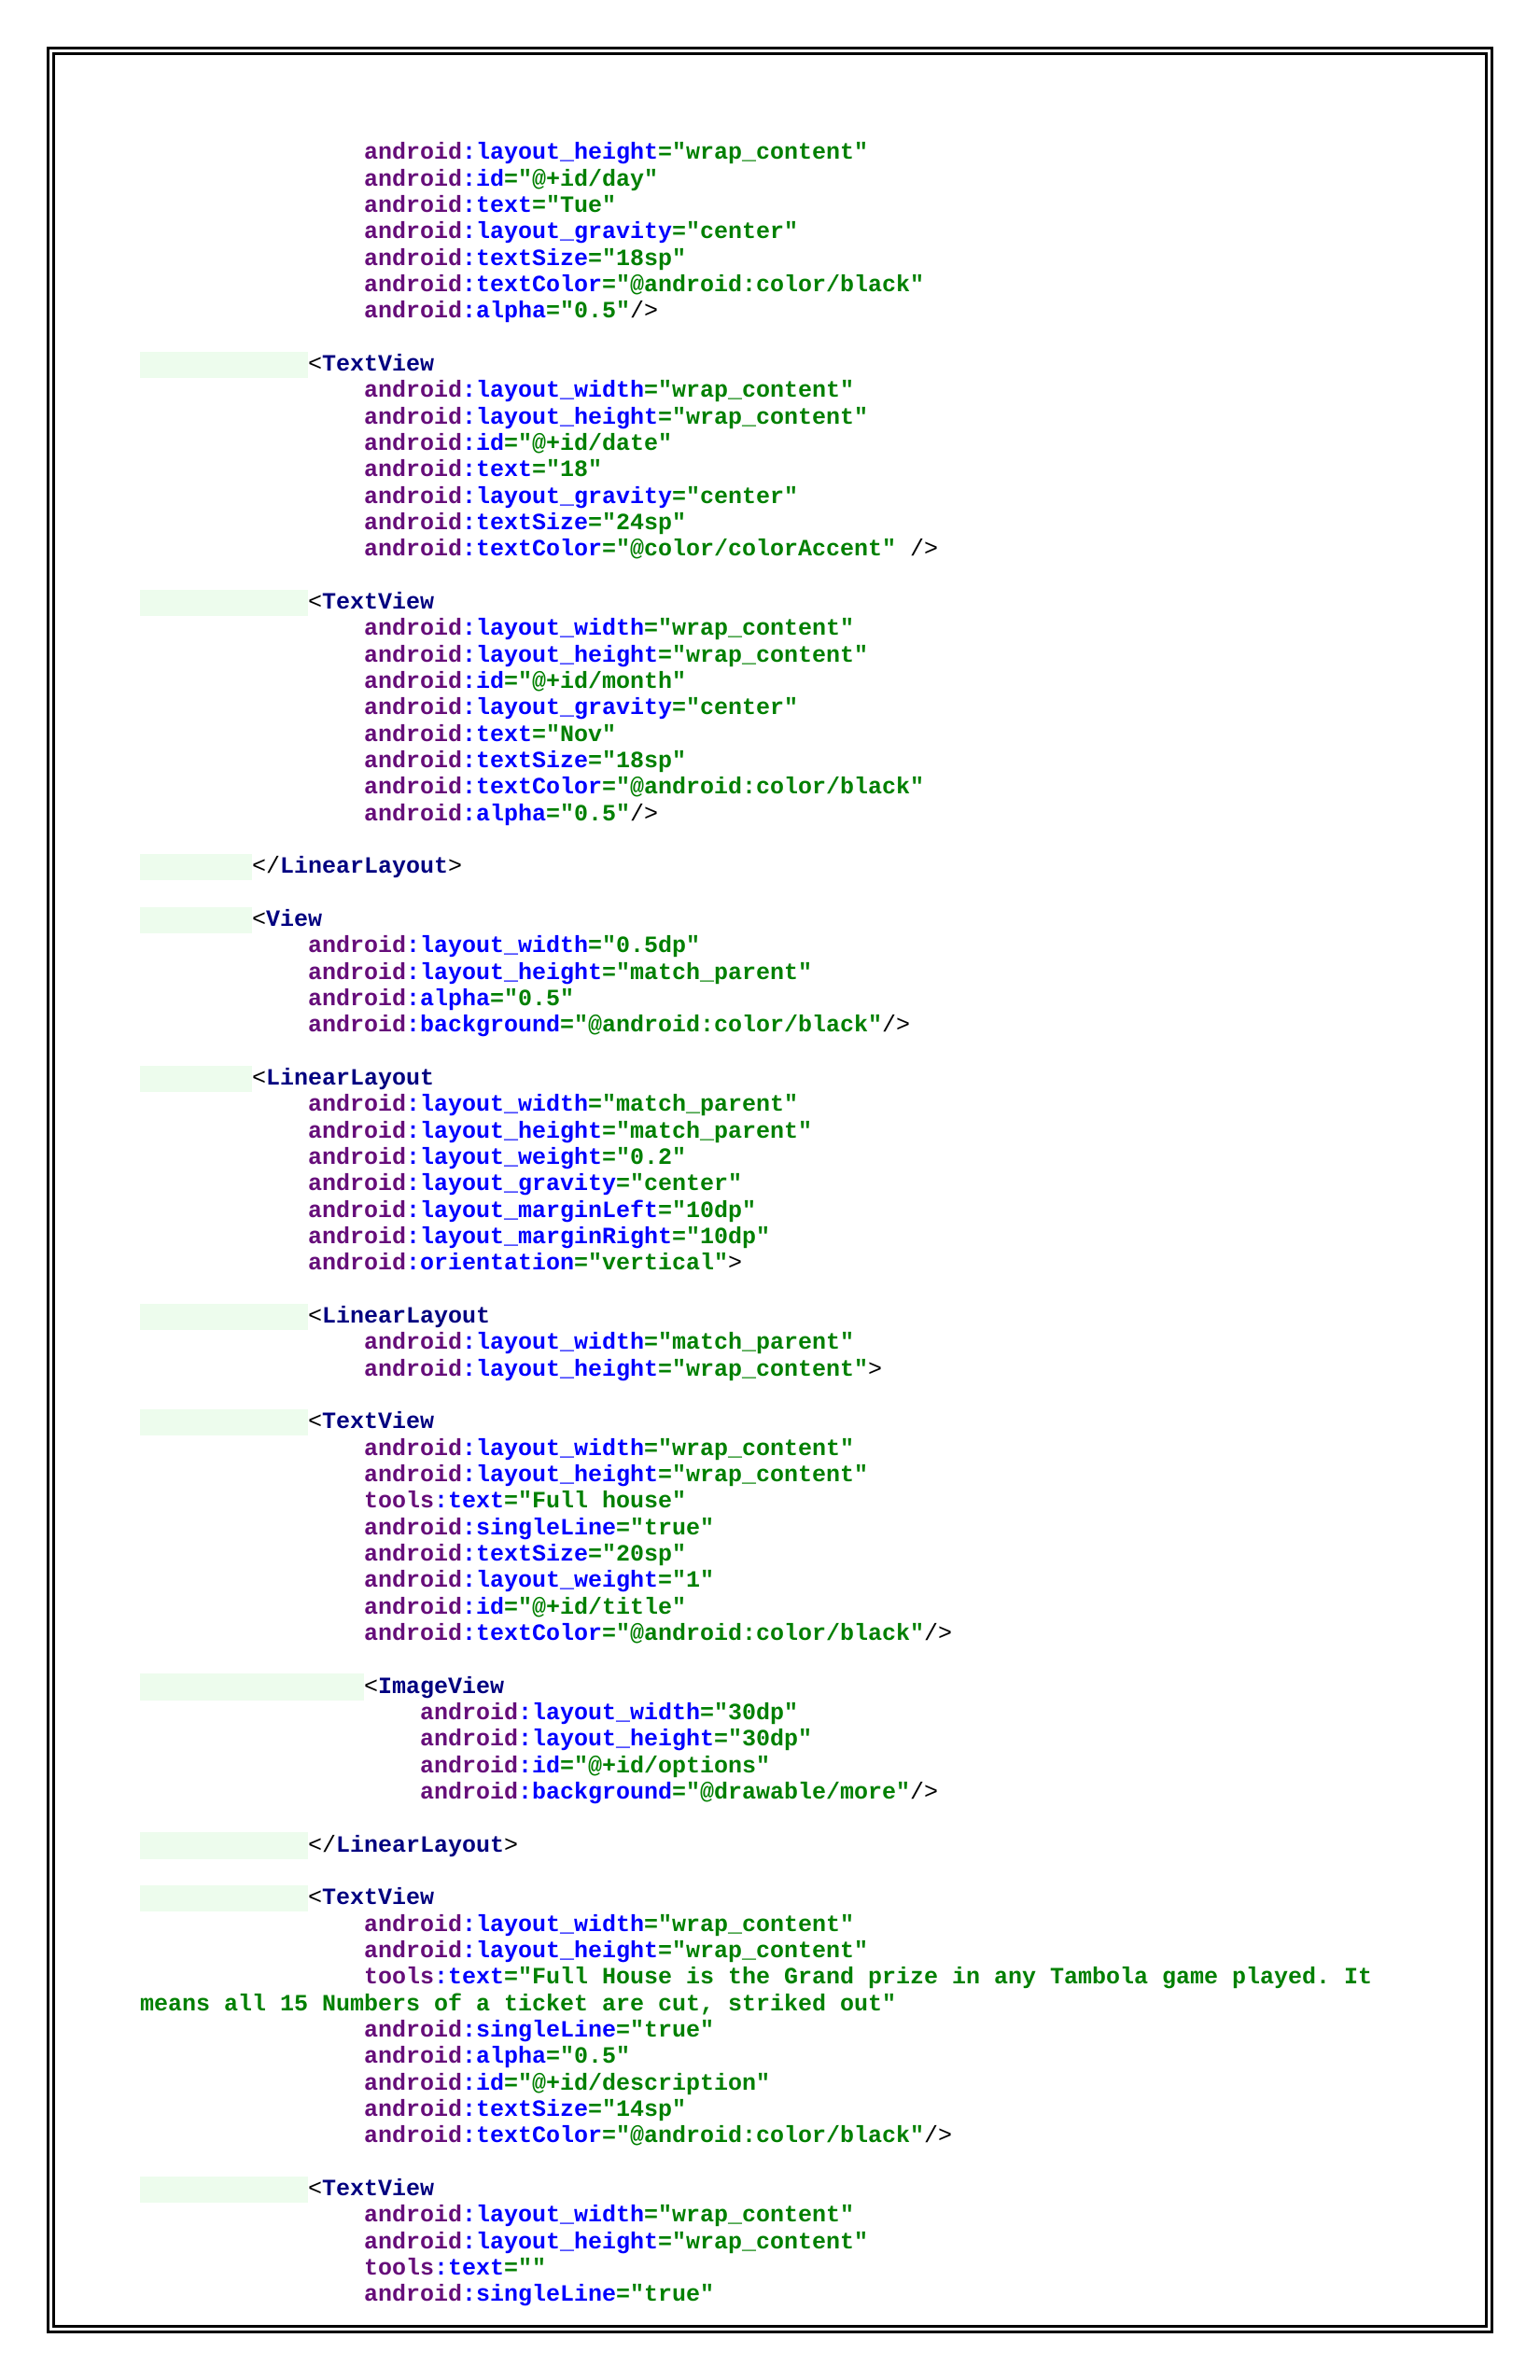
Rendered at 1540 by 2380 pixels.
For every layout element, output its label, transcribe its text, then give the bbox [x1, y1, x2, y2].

text android:layout_height="wrap_content" android:id="@+id/day" android:text="Tue" android:layout_gravity="center" android:textSize="18sp" android:textColor="@android:color/black" android:alpha="0.5"/> <TextView android:layout_width="wrap_content" android:layout_height="wrap_content" android:id="@+id/date" android:text="18" android:layout_gravity="center" android:textSize="24sp" android:textColor="@color/colorAccent" /> <TextView android:layout_width="wrap_content" android:layout_height="wrap_content" android:id="@+id/month" android:layout_gravity="center" android:text="Nov" android:textSize="18sp" android:textColor="@android:color/black" android:alpha="0.5"/> </LinearLayout> <View android:layout_width="0.5dp" android:layout_height="match_parent" android:alpha="0.5" android:background="@android:color/black"/> <LinearLayout android:layout_width="match_parent" android:layout_height="match_parent" android:layout_weight="0.2" android:layout_gravity="center" android:layout_marginLeft="10dp" android:layout_marginRight="10dp" android:orientation="vertical"> <LinearLayout android:layout_width="match_parent" android:layout_height="wrap_content"> <TextView android:layout_width="wrap_content" android:layout_height="wrap_content" tools:text="Full house" android:singleLine="true" android:textSize="20sp" android:layout_weight="1" android:id="@+id/title" android:textColor="@android:color/black"/> <ImageView android:layout_width="30dp" android:layout_height="30dp" android:id="@+id/options" android:background="@drawable/more"/> </LinearLayout> <TextView android:layout_width="wrap_content" android:layout_height="wrap_content" tools:text="Full House is the Grand prize in any Tambola game played. It means all 15 Numbers of a ticket are cut, striked out" android:singleLine="true" android:alpha="0.5" android:id="@+id/description" android:textSize="14sp" android:textColor="@android:color/black"/> <TextView android:layout_width="wrap_content" android:layout_height="wrap_content" tools:text="" android:singleLine="true" [140, 140, 1400, 2308]
